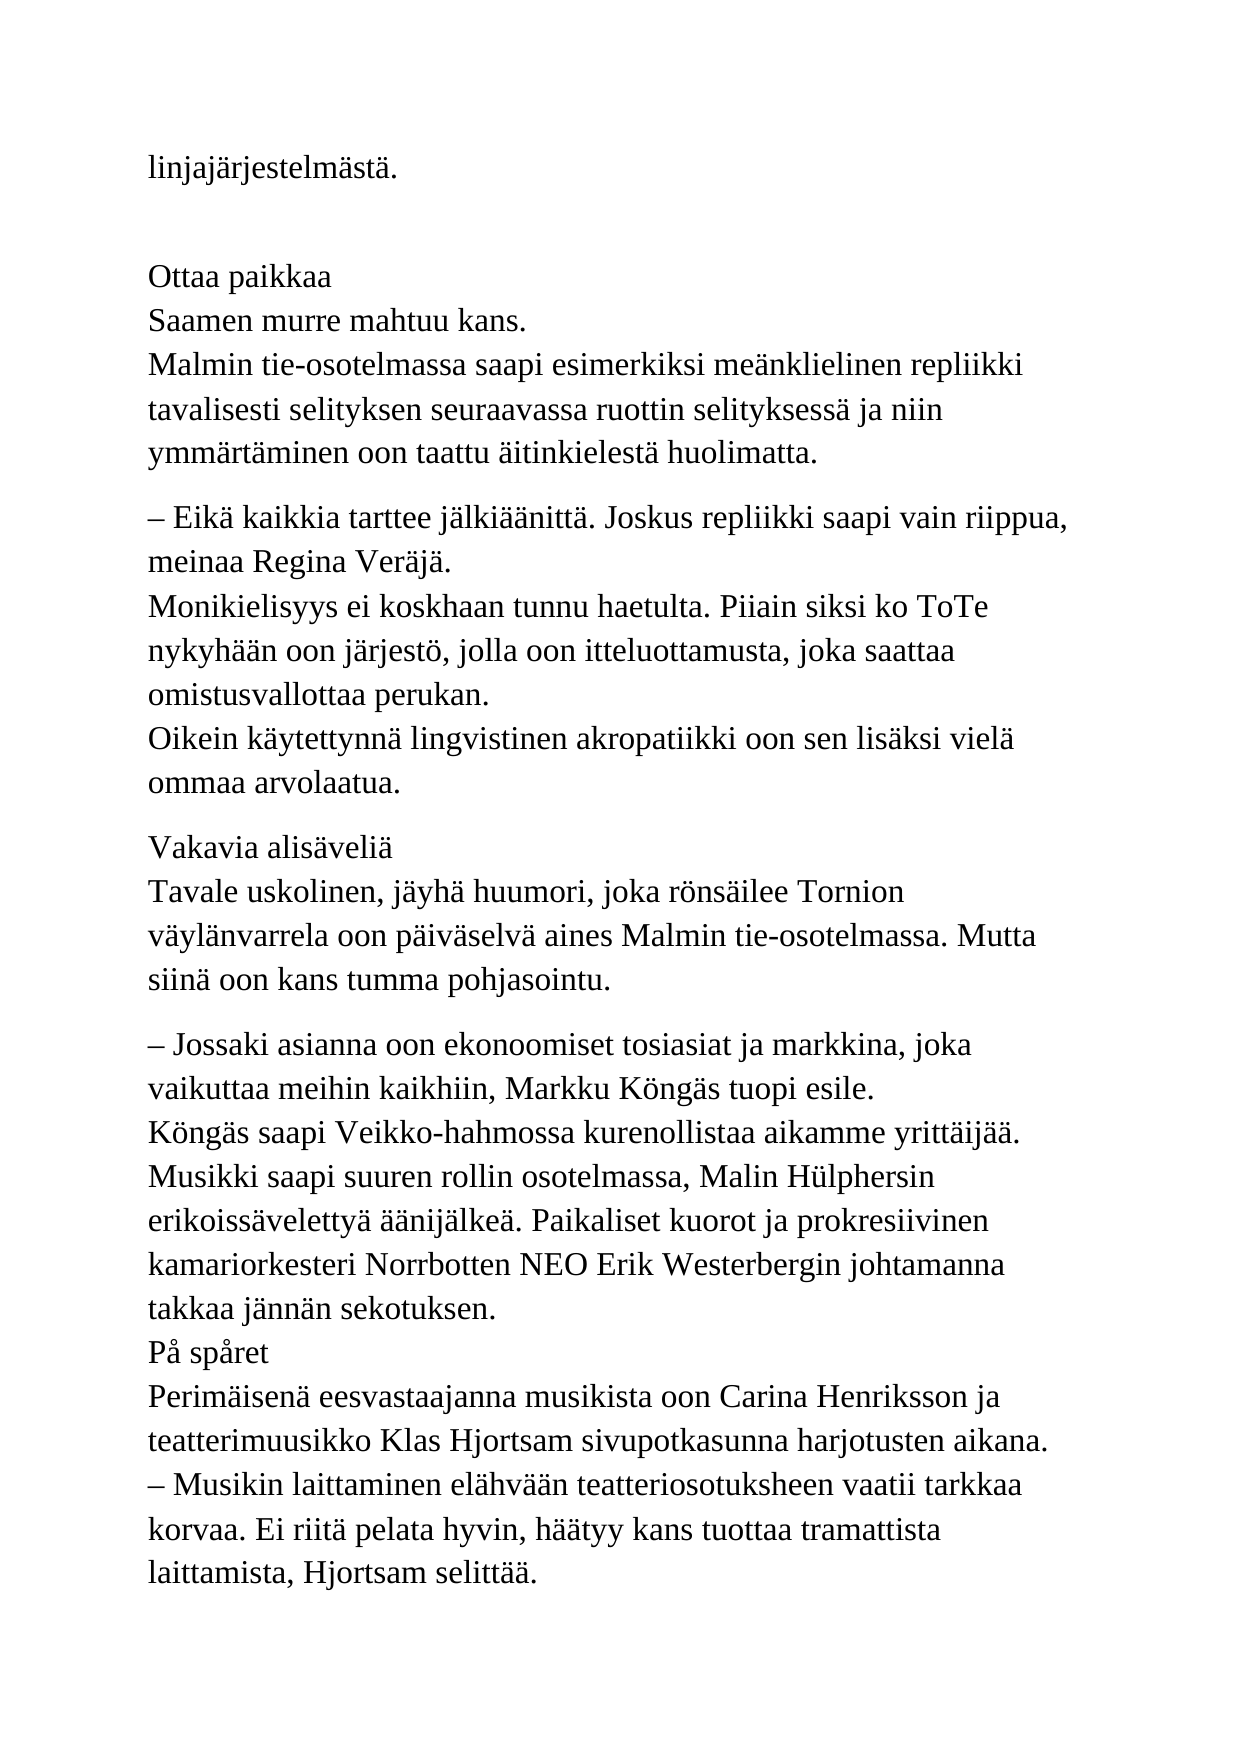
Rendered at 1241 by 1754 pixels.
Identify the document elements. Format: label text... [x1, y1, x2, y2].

text linjajärjestelmästä. [148, 148, 1093, 230]
text Vakavia alisäveliä Tavale uskolinen, jäyhä huumori, joka rönsäilee Tornion väylänvarrela oon päiväselvä aines Malmin tie-osotelmassa. Mutta siinä oon kans tumma pohjasointu. [148, 827, 1093, 997]
text – Eikä kaikkia tarttee jälkiäänittä. Joskus repliikki saapi vain riippua, meinaa Regina Veräjä. Monikielisyys ei koskhaan tunnu haetulta. Piiain siksi ko ToTe nykyhään oon järjestö, jolla oon itteluottamusta, joka saattaa omistusvallottaa perukan. Oikein käytettynnä lingvistinen akropatiikki oon sen lisäksi vielä ommaa arvolaatua. [148, 498, 1093, 800]
text Ottaa paikkaa Saamen murre mahtuu kans. Malmin tie-osotelmassa saapi esimerkiksi meänklielinen repliikki tavalisesti selityksen seuraavassa ruottin selityksessä ja niin ymmärtäminen oon taattu äitinkielestä huolimatta. [148, 257, 1093, 471]
text – Jossaki asianna oon ekonoomiset tosiasiat ja markkina, joka vaikuttaa meihin kaikhiin, Markku Köngäs tuopi esile. Köngäs saapi Veikko-hahmossa kurenollistaa aikamme yrittäijää. Musikki saapi suuren rollin osotelmassa, Malin Hülphersin erikoissävelettyä äänijälkeä. Paikaliset kuorot ja prokresiivinen kamariorkesteri Norrbotten NEO Erik Westerbergin johtamanna takkaa jännän sekotuksen. På spåret Perimäisenä eesvastaajanna musikista oon Carina Henriksson ja teatterimuusikko Klas Hjortsam sivupotkasunna harjotusten aikana. – Musikin laittaminen elähvään teatteriosotuksheen vaatii tarkkaa korvaa. Ei riitä pelata hyvin, häätyy kans tuottaa tramattista laittamista, Hjortsam selittää. [148, 1024, 1093, 1591]
